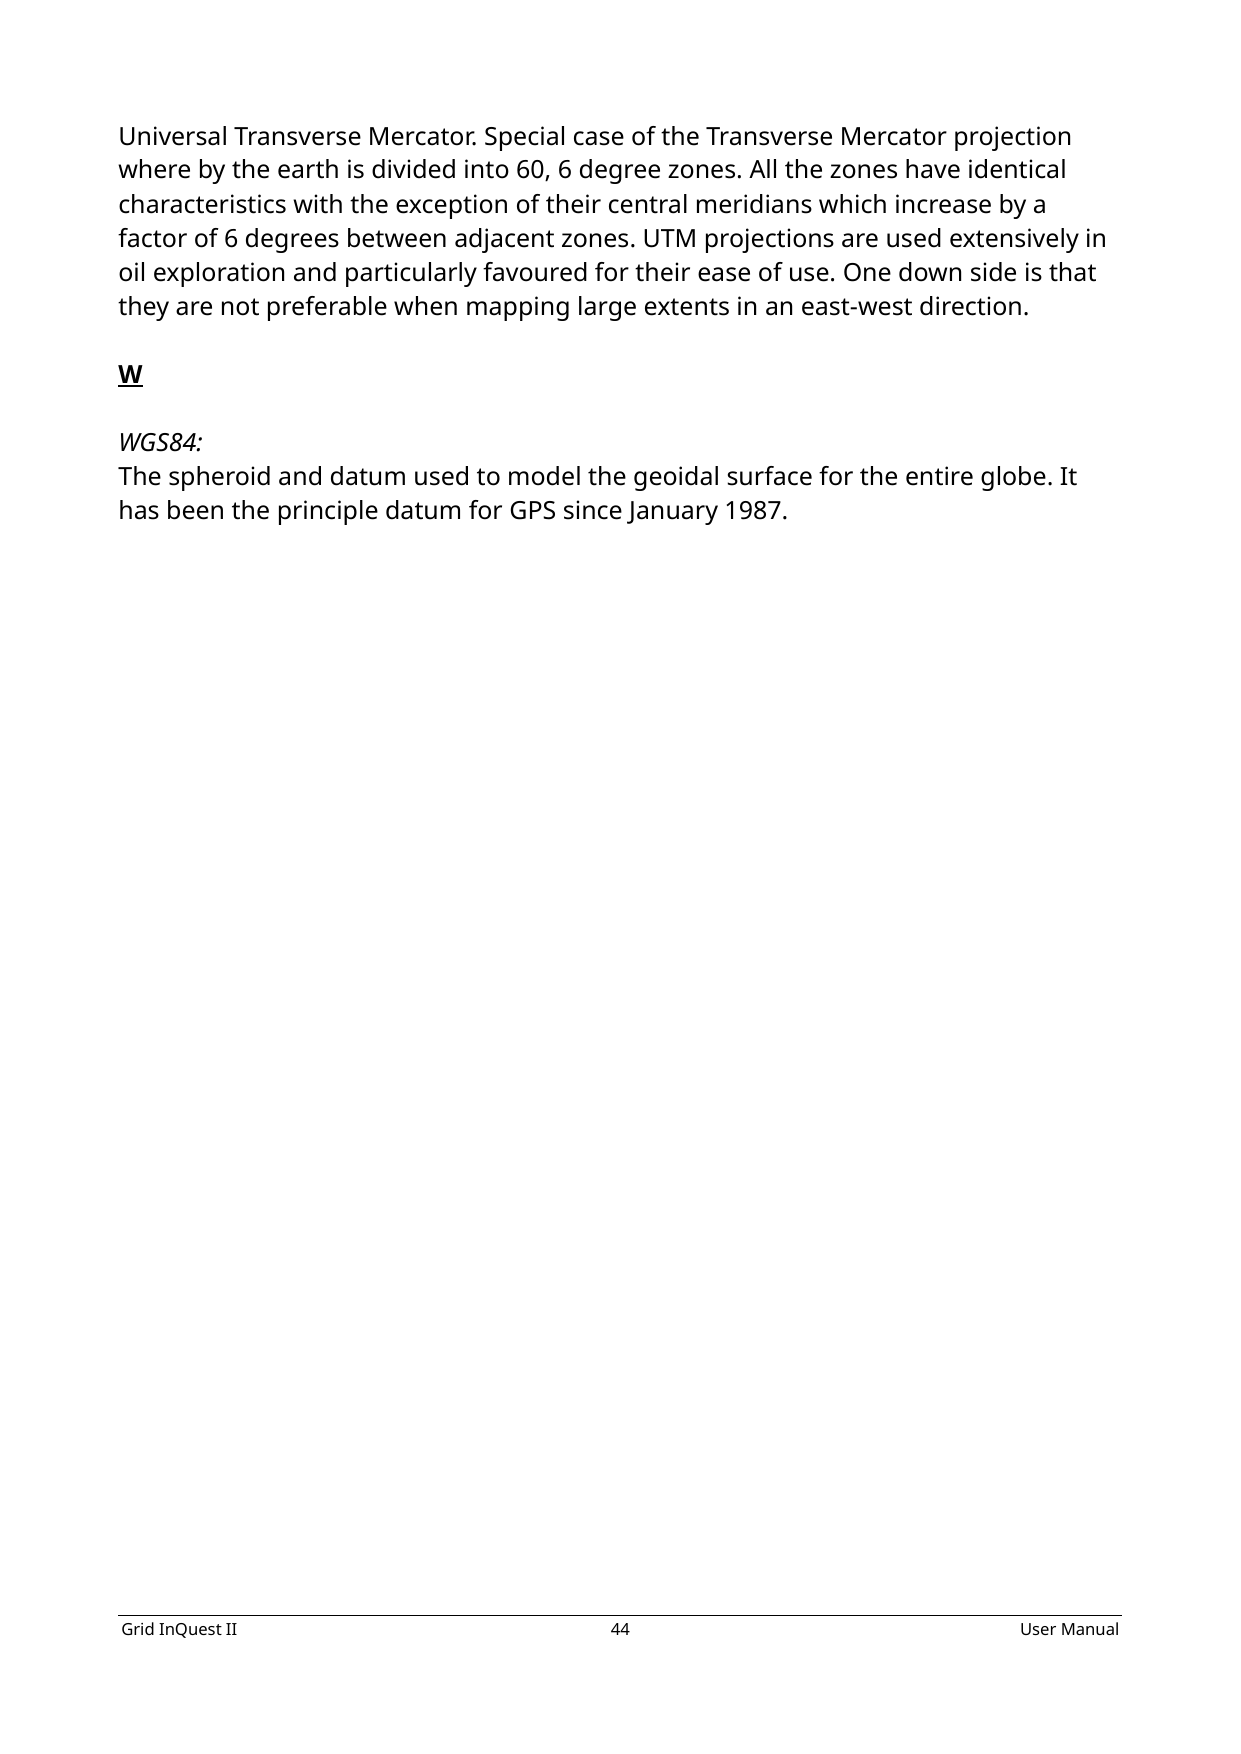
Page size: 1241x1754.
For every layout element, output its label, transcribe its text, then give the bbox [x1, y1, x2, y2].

text Universal Transverse Mercator. Special case of the Transverse Mercator projection where by the earth is divided into 60, 6 degree zones. All the zones have identical characteristics with the exception of their central meridians which increase by a factor of 6 degrees between adjacent zones. UTM projections are used extensively in oil exploration and particularly favoured for their ease of use. One down side is that they are not preferable when mapping large extents in an east-west direction. [118, 118, 1122, 322]
text The spheroid and datum used to model the geoidal surface for the entire globe. It has been the principle datum for GPS since January 1987. [118, 459, 1122, 527]
text W [118, 357, 1122, 391]
text WGS84: [118, 425, 1122, 459]
